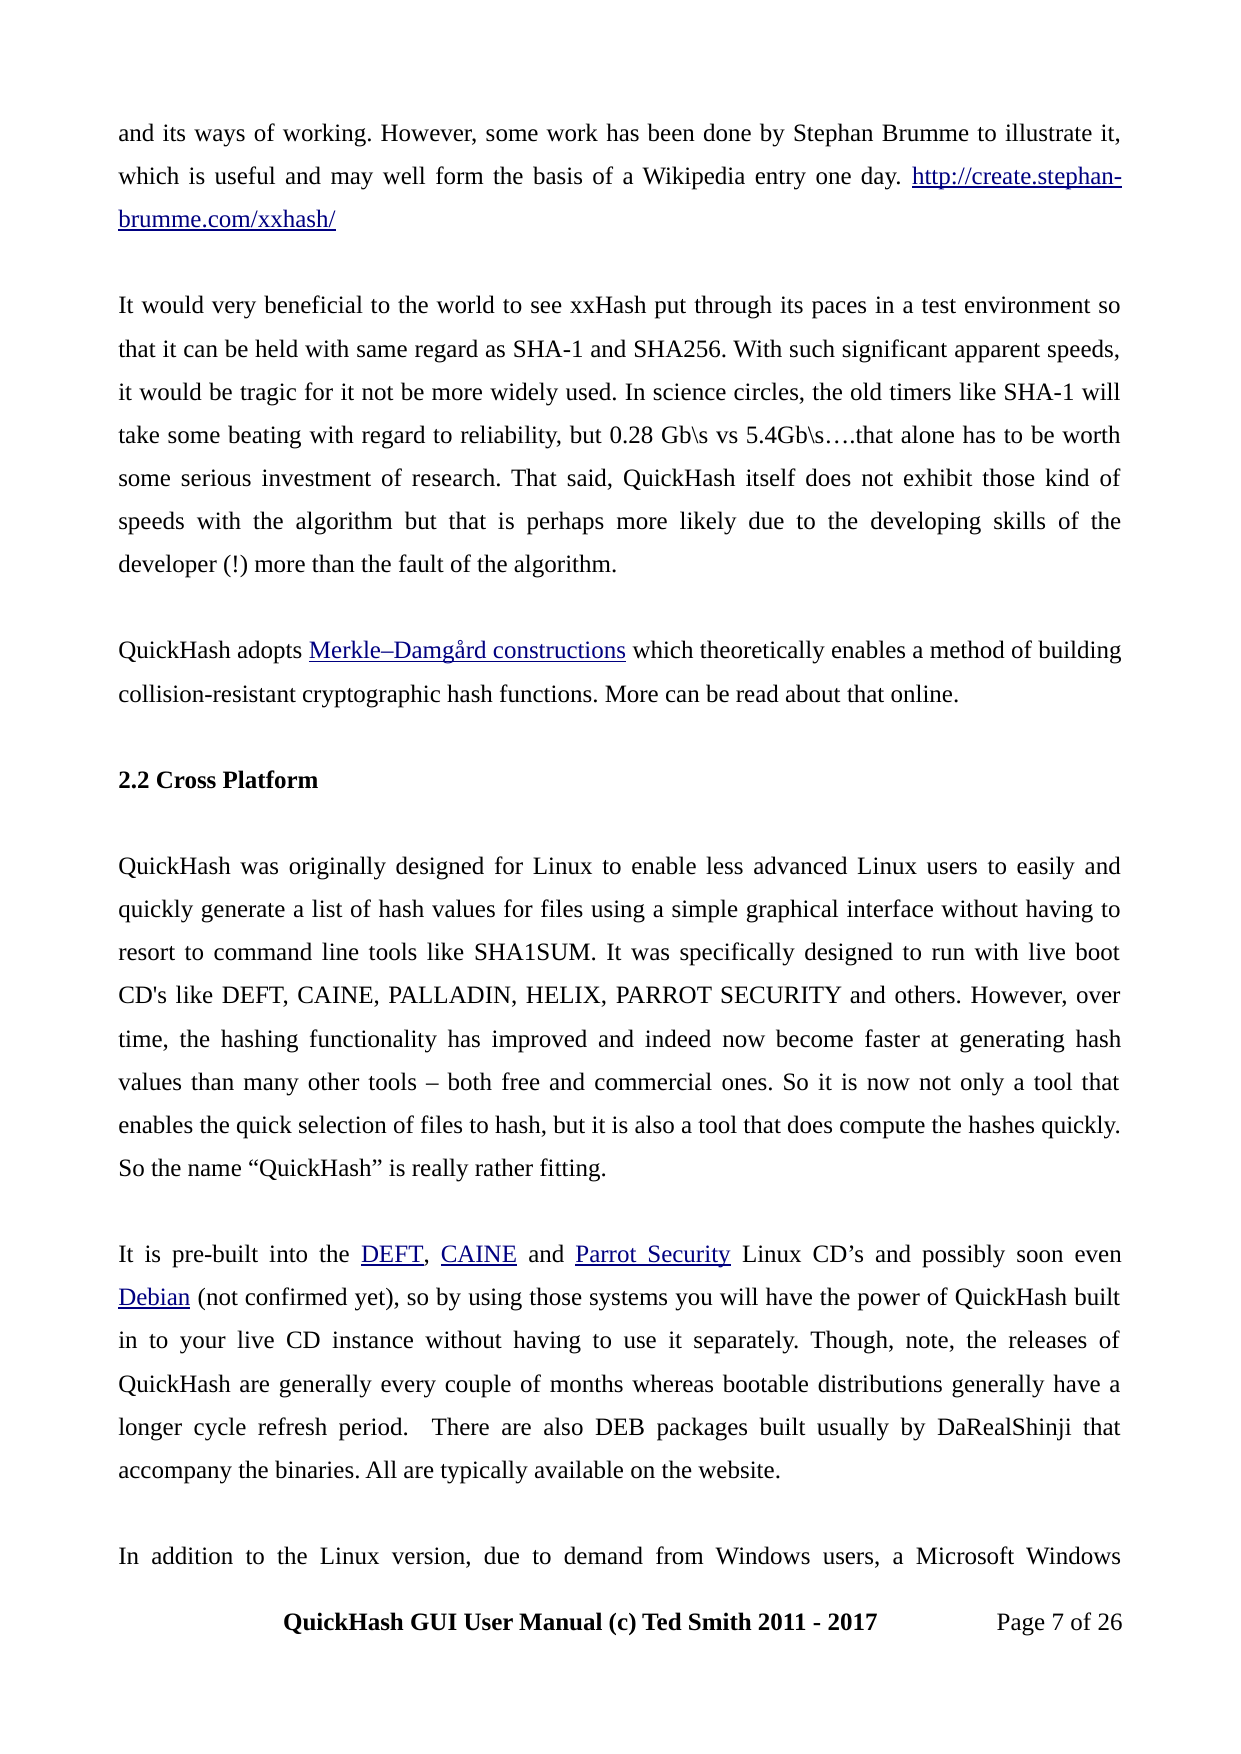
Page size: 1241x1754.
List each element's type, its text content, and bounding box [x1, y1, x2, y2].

text 2.2 Cross Platform [118, 765, 1122, 794]
text In addition to the Linux version, due to demand from Windows users, a Microsoft Windows [118, 1541, 1122, 1570]
text QuickHash was originally designed for Linux to enable less advanced Linux users to easily and quickly generate a list of hash values for files using a simple graphical interface without having to resort to command line tools like SHA1SUM. It was specifically designed to run with live boot CD's like DEFT, CAINE, PALLADIN, HELIX, PARROT SECURITY and others. However, over time, the hashing functionality has improved and indeed now become faster at generating hash values than many other tools – both free and commercial ones. So it is now not only a tool that enables the quick selection of files to hash, but it is also a tool that does compute the hashes quickly. So the name “QuickHash” is really rather fitting. [118, 851, 1122, 1182]
text It is pre-built into the DEFT, CAINE and Parrot Security Linux CD’s and possibly soon even Debian (not confirmed yet), so by using those systems you will have the power of QuickHash built in to your live CD instance without having to use it separately. Though, note, the releases of QuickHash are generally every couple of months whereas bootable distributions generally have a longer cycle refresh period. There are also DEB packages built usually by DaRealShinji that accompany the binaries. All are typically available on the website. [118, 1239, 1122, 1484]
text and its ways of working. However, some work has been done by Stephan Brumme to illustrate it, which is useful and may well form the basis of a Wikipedia entry one day. http://create.stephan-brumme.com/xxhash/ [118, 118, 1122, 233]
text QuickHash adopts Merkle–Damgård constructions which theoretically enables a method of building collision-resistant cryptographic hash functions. More can be read about that online. [118, 636, 1122, 707]
text It would very beneficial to the world to see xxHash put through its paces in a test environment so that it can be held with same regard as SHA-1 and SHA256. With such significant apparent speeds, it would be tragic for it not be more widely used. In science circles, the old timers like SHA-1 will take some beating with regard to reliability, but 0.28 Gb\s vs 5.4Gb\s….that alone has to be worth some serious investment of research. That said, QuickHash itself does not exhibit those kind of speeds with the algorithm but that is perhaps more likely due to the developing skills of the developer (!) more than the fault of the algorithm. [118, 291, 1122, 578]
